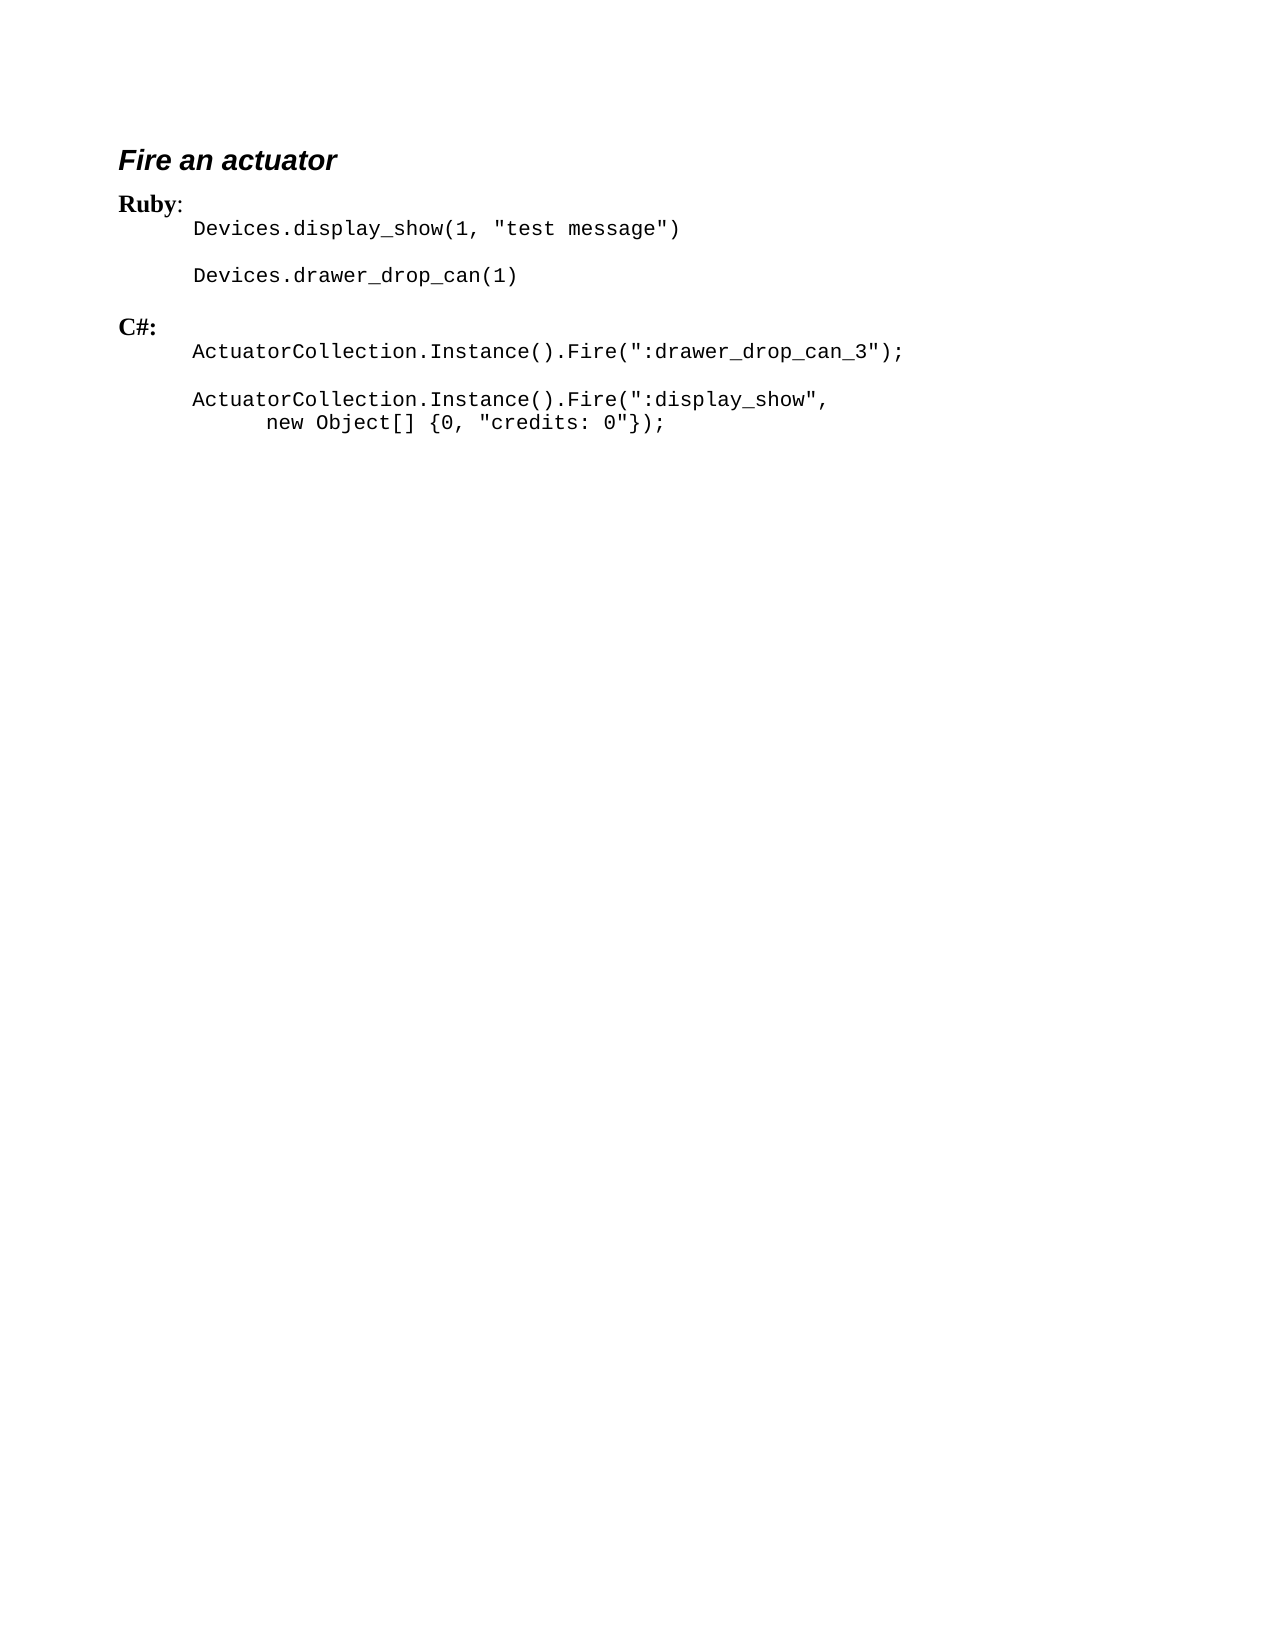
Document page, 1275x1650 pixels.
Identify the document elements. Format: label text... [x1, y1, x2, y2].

subtitle Fire an actuator [118, 143, 1157, 177]
text Devices.drawer_drop_can(1) [118, 265, 1157, 289]
text ActuatorCollection.Instance().Fire(":display_show", [118, 388, 1157, 412]
text C#: [118, 312, 1157, 341]
text new Object[] {0, "credits: 0"}); [118, 412, 1157, 436]
text Ruby: [118, 189, 1157, 218]
text Devices.display_show(1, "test message") [118, 218, 1157, 242]
text ActuatorCollection.Instance().Fire(":drawer_drop_can_3"); [118, 341, 1157, 365]
